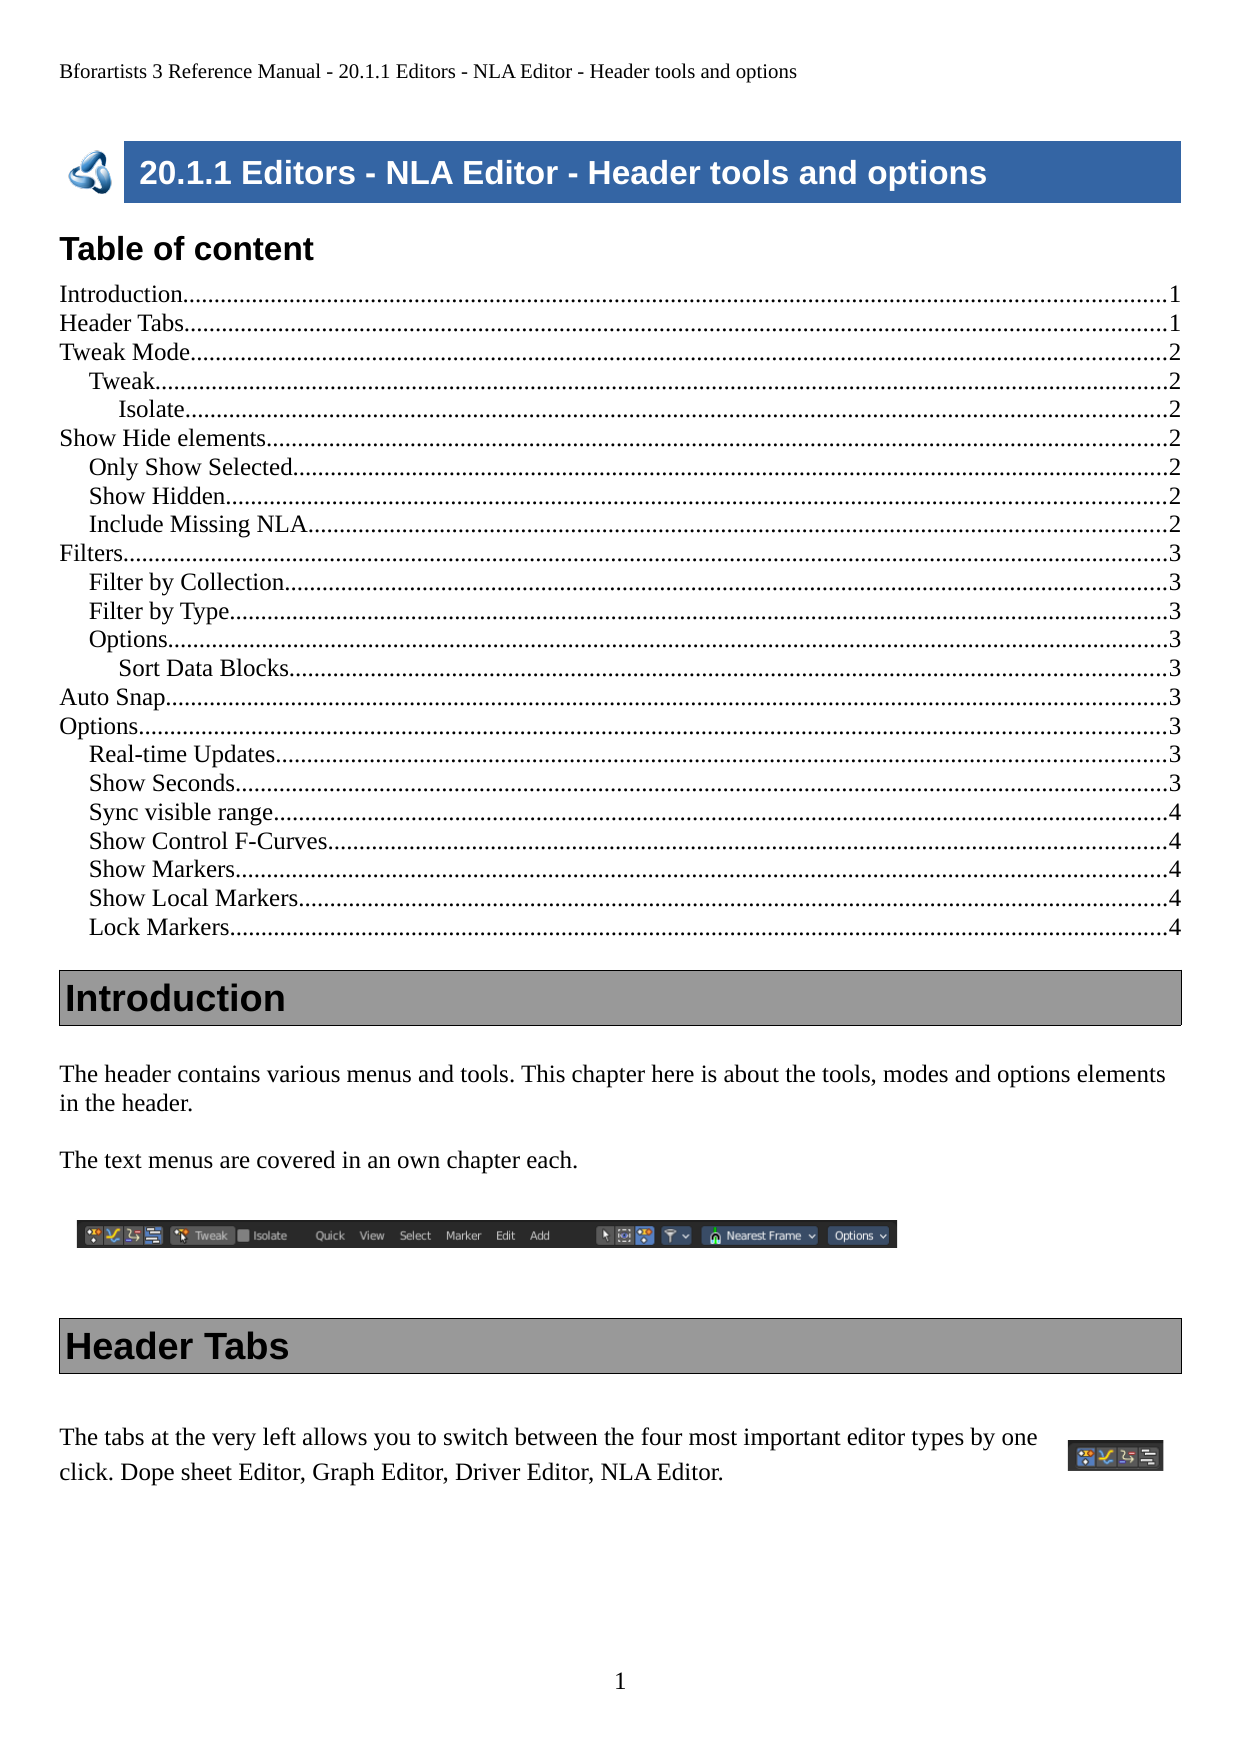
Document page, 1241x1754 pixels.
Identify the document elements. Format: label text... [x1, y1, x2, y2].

text The tabs at the very left allows you to switch between the four most important editor types by one click. Dope sheet Editor, Graph Editor, Driver Editor, NLA Editor. [59, 1422, 1181, 1486]
text Show Markers 4 [88, 854, 1181, 883]
table_header 20.1.1 Editors - NLA Editor - Header tools and options [124, 141, 1181, 203]
text Show Hidden 2 [88, 481, 1181, 509]
table_header Header Tabs [60, 1319, 1181, 1373]
text Filter by Type 3 [88, 596, 1181, 624]
text Include Missing NLA 2 [88, 509, 1181, 538]
text Filter by Collection 3 [88, 567, 1181, 596]
text Sort Data Blocks 3 [118, 653, 1181, 682]
text Show Hide elements 2 [59, 423, 1181, 452]
text Header Tabs 1 [59, 308, 1181, 337]
text Auto Snap 3 [59, 682, 1181, 711]
text The header contains various menus and tools. This chapter here is about the tools, modes and options elements in the header. [59, 1059, 1181, 1117]
text Lock Markers 4 [88, 912, 1181, 941]
text Tweak 2 [88, 366, 1181, 394]
text Filters 3 [59, 538, 1181, 567]
text Show Local Markers 4 [88, 883, 1181, 912]
subtitle Table of content [59, 228, 1181, 267]
text Options 3 [59, 711, 1181, 739]
text Real-time Updates 3 [88, 739, 1181, 768]
text Only Show Selected 2 [88, 452, 1181, 481]
text Show Seconds 3 [88, 768, 1181, 797]
picture [76, 1220, 898, 1248]
picture [1067, 1440, 1164, 1471]
table_header [59, 141, 124, 203]
text Options 3 [88, 624, 1181, 653]
picture [65, 147, 114, 197]
text Tweak Mode 2 [59, 337, 1181, 366]
text Sync visible range 4 [88, 797, 1181, 826]
text Introduction 1 [59, 279, 1181, 308]
text Show Control F-Curves 4 [88, 826, 1181, 854]
text The text menus are covered in an own chapter each. [59, 1146, 1181, 1174]
table_header Introduction [60, 971, 1181, 1025]
text Isolate 2 [118, 394, 1181, 423]
